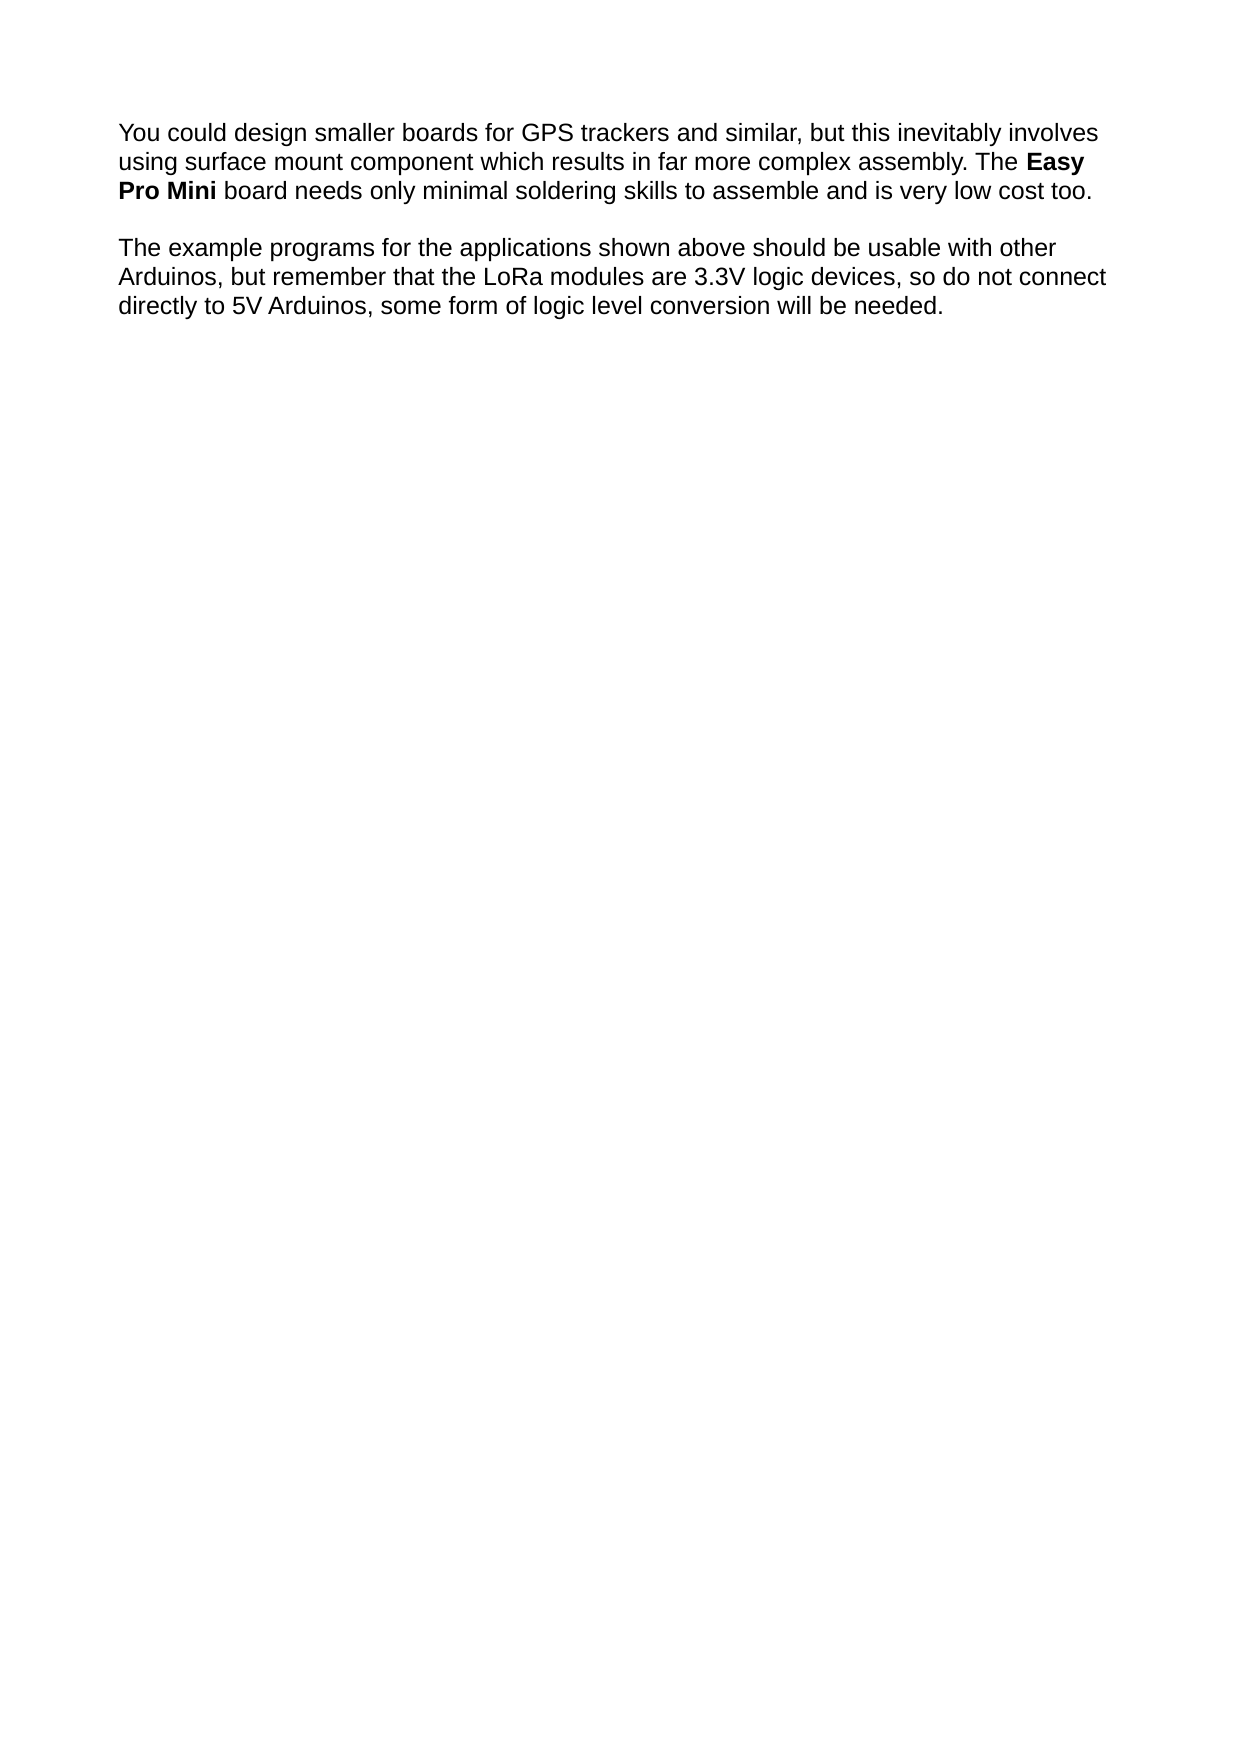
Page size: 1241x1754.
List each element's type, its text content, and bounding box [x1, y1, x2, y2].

text You could design smaller boards for GPS trackers and similar, but this inevitably involves using surface mount component which results in far more complex assembly. The Easy Pro Mini board needs only minimal soldering skills to assemble and is very low cost too. [118, 118, 1122, 204]
text The example programs for the applications shown above should be usable with other Arduinos, but remember that the LoRa modules are 3.3V logic devices, so do not connect directly to 5V Arduinos, some form of logic level conversion will be needed. [118, 233, 1122, 319]
